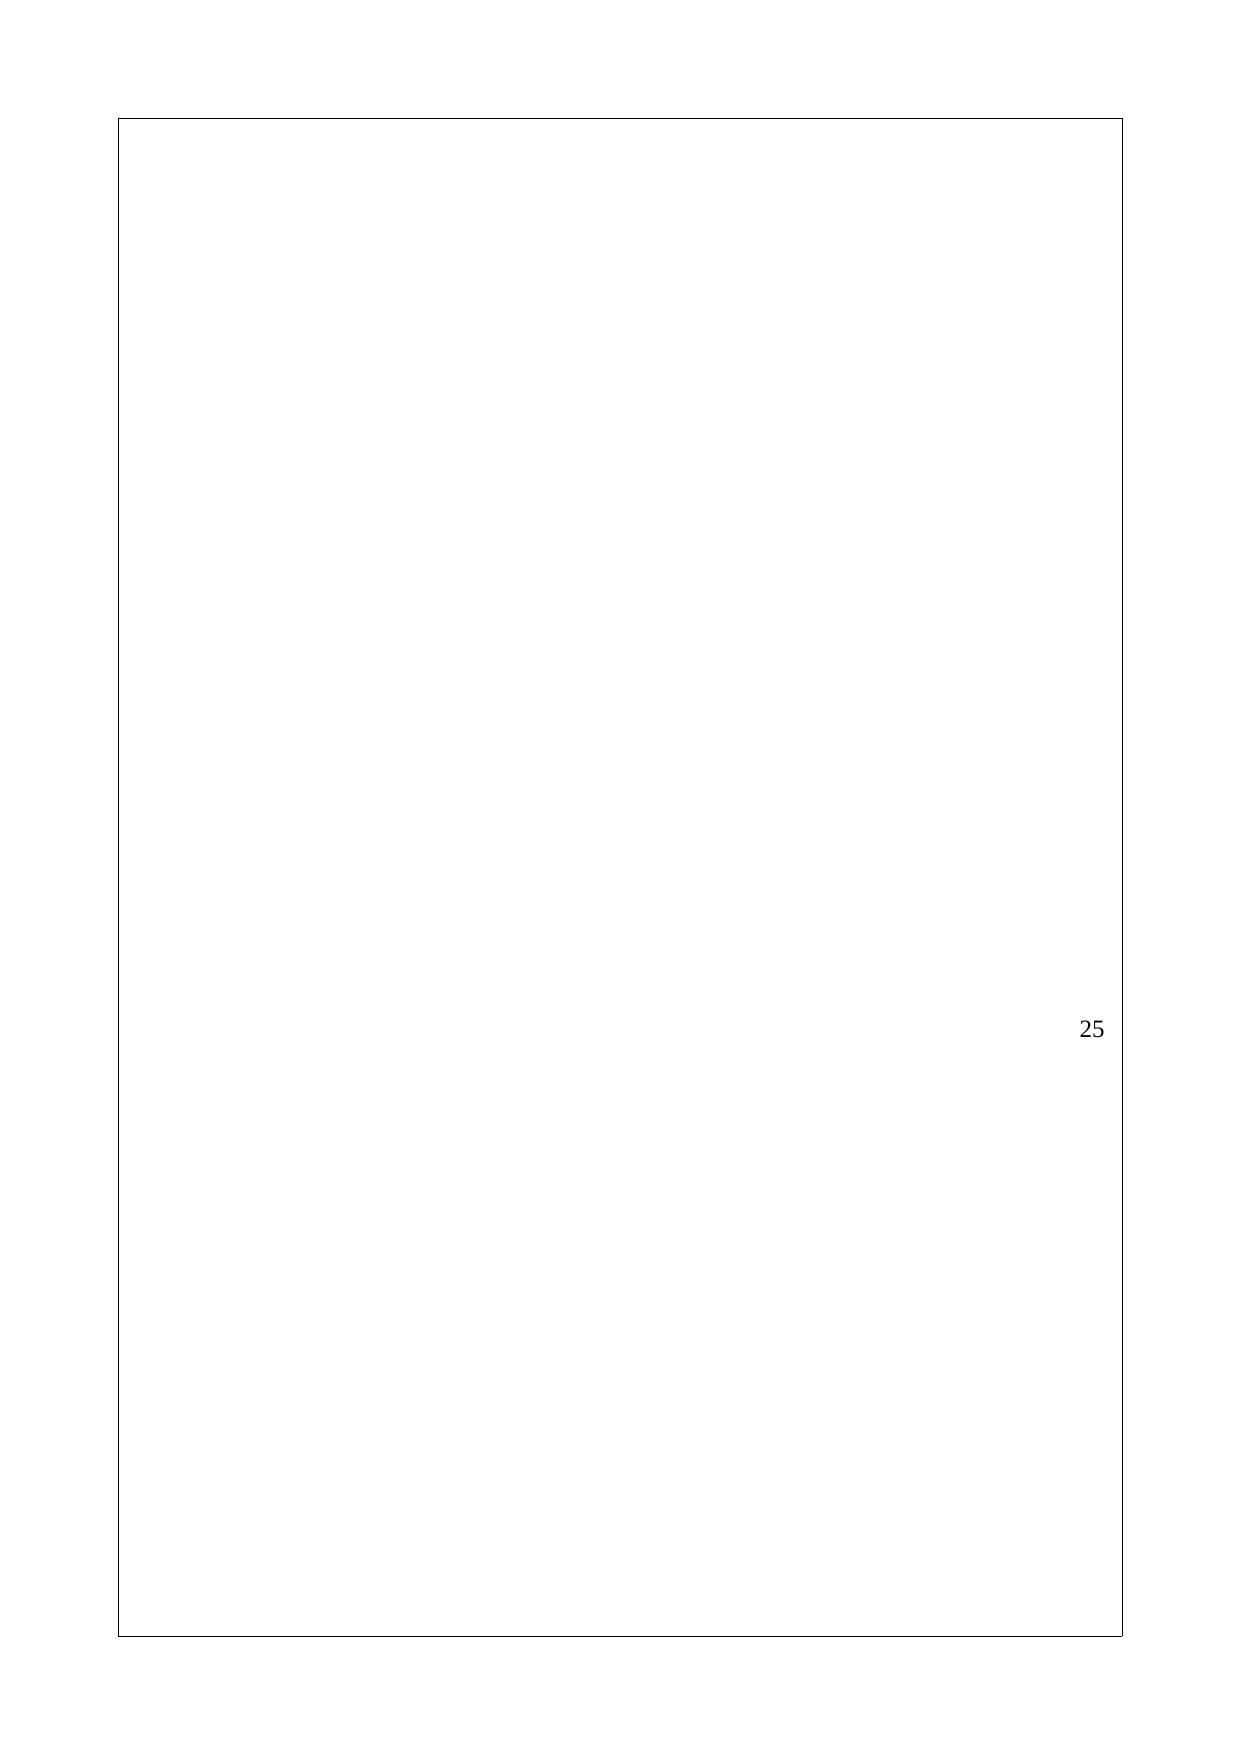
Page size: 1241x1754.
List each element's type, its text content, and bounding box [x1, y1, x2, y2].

text 25 [136, 1013, 1104, 1042]
